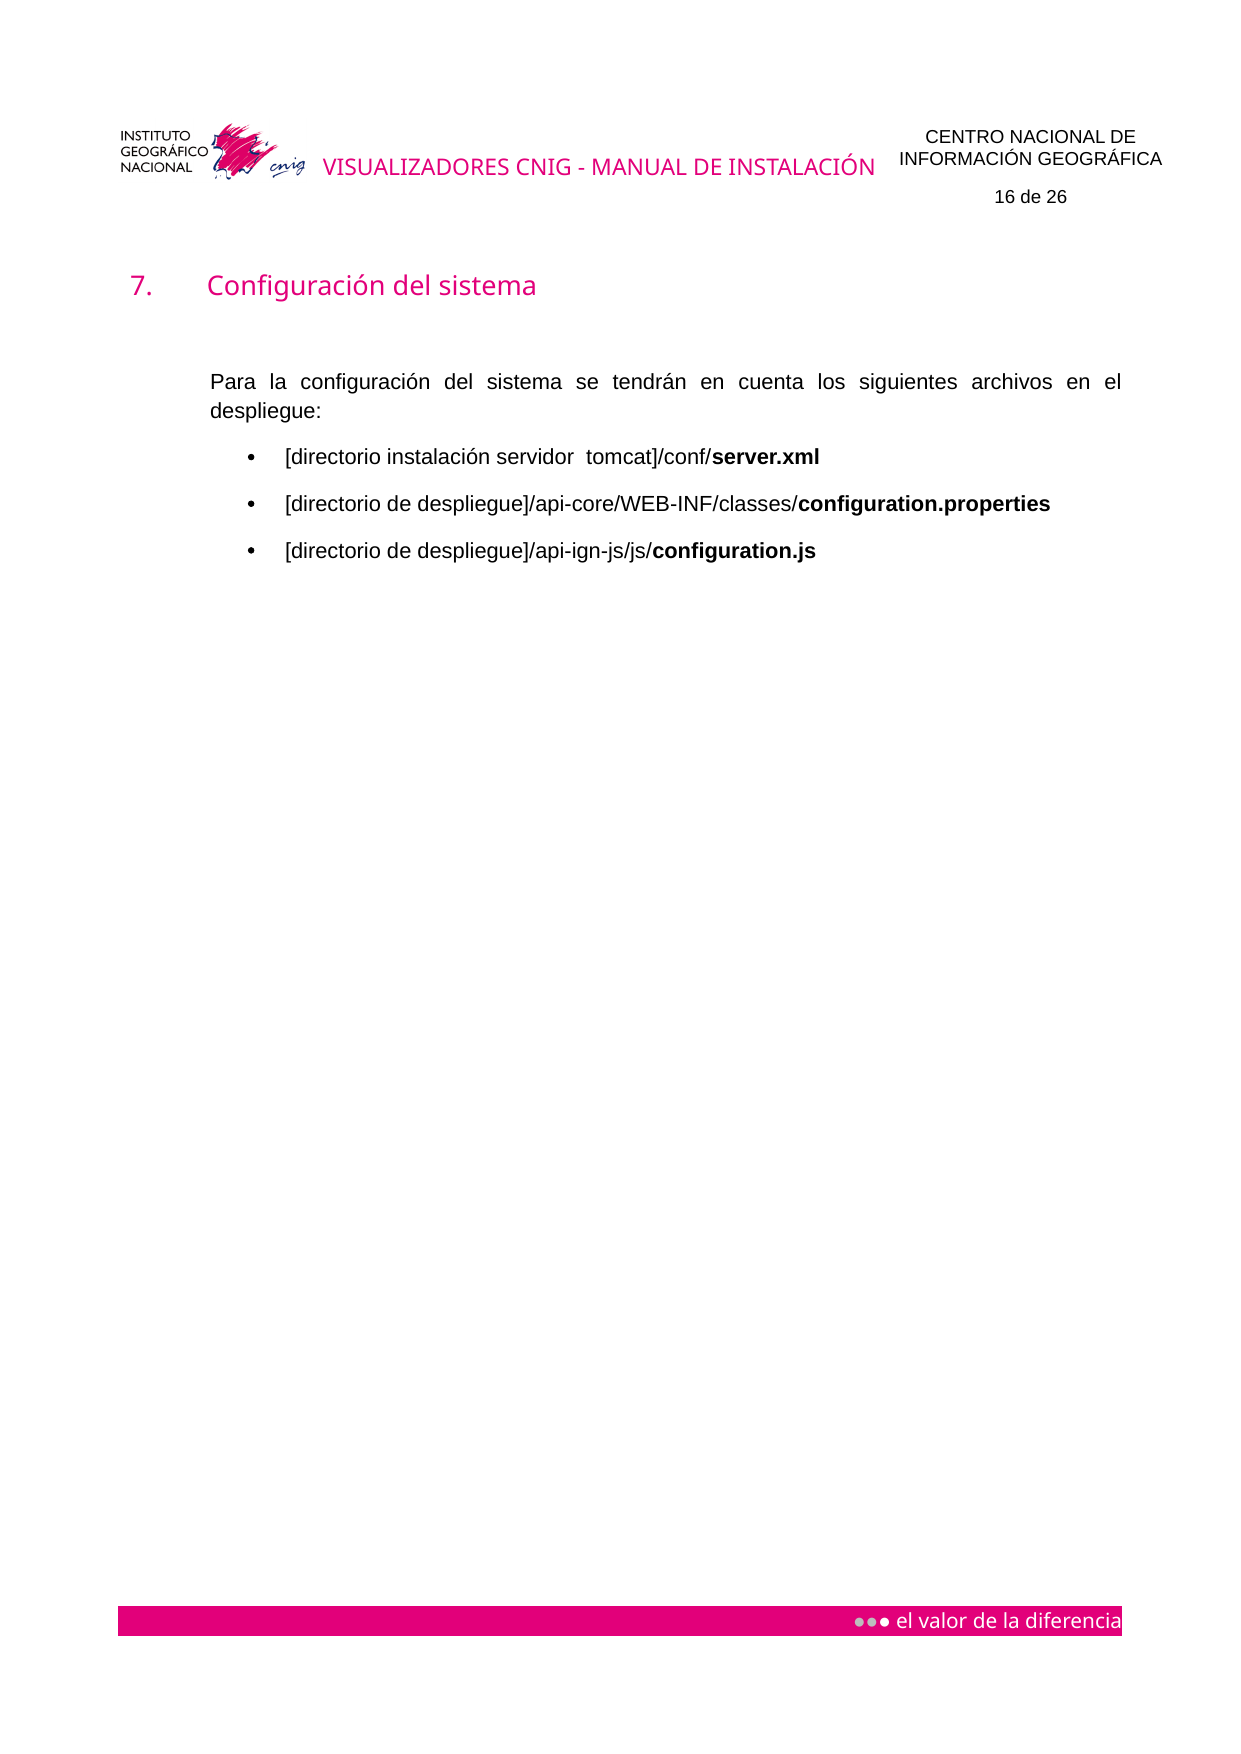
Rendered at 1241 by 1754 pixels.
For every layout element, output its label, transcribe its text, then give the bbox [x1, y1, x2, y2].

picture [118, 118, 307, 183]
text Para la configuración del sistema se tendrán en cuenta los siguientes archivos en el despliegue: [210, 368, 1122, 423]
list [directorio instalación servidor tomcat]/conf/server.xml [247, 444, 1122, 469]
list [directorio de despliegue]/api-core/WEB-INF/classes/configuration.properties [247, 491, 1122, 516]
subtitle Configuración del sistema [130, 266, 1122, 303]
list [directorio de despliegue]/api-ign-js/js/configuration.js [247, 537, 1122, 563]
